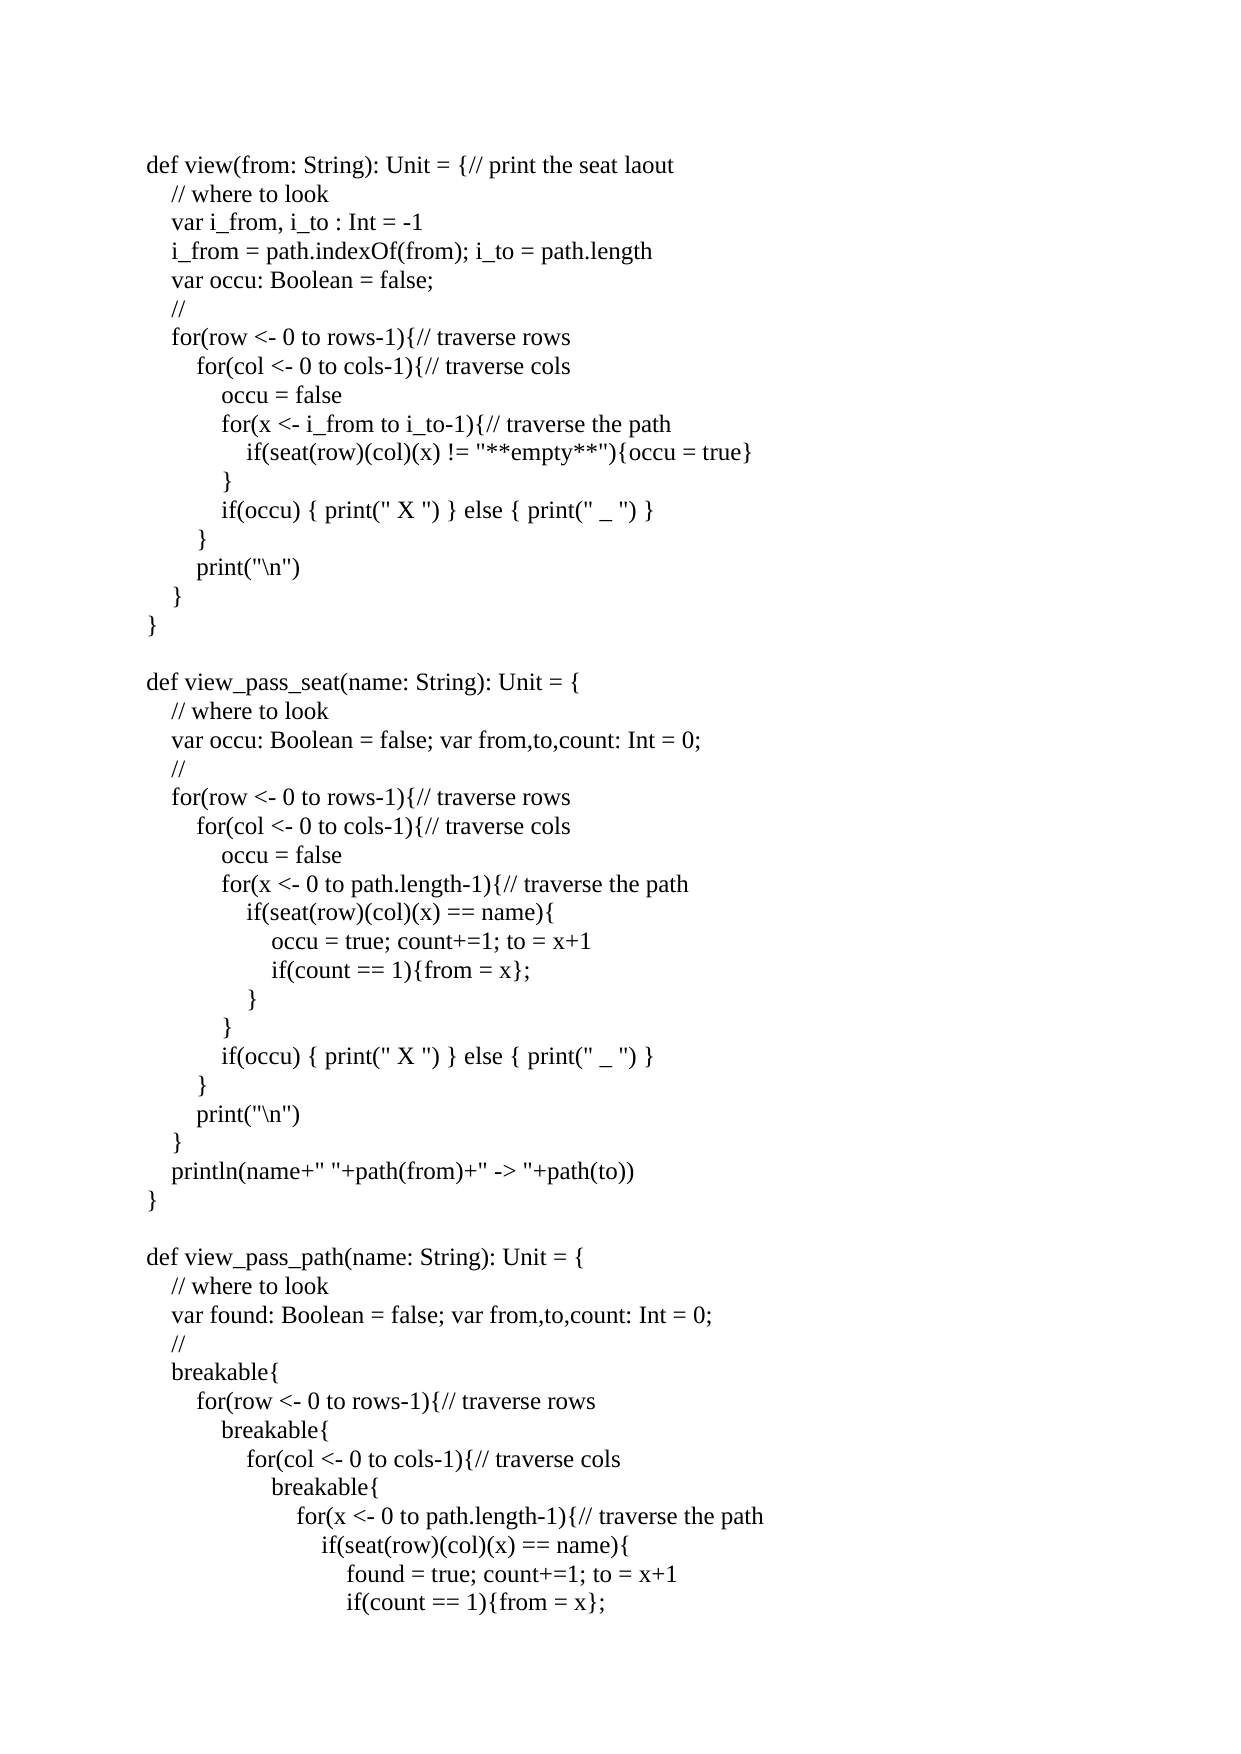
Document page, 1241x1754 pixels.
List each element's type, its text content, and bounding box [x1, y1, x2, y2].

text // [121, 754, 1119, 782]
text } [121, 466, 1119, 495]
text occu = true; count+=1; to = x+1 [121, 926, 1119, 955]
text for(col <- 0 to cols-1){// traverse cols [121, 351, 1119, 380]
text for(row <- 0 to rows-1){// traverse rows [121, 322, 1119, 351]
text } [121, 1127, 1119, 1156]
text if(occu) { print(" X ") } else { print(" _ ") } [121, 1041, 1119, 1070]
text for(col <- 0 to cols-1){// traverse cols [121, 811, 1119, 840]
text breakable{ [121, 1357, 1119, 1386]
text breakable{ [121, 1415, 1119, 1444]
text var occu: Boolean = false; [121, 265, 1119, 294]
text } [121, 524, 1119, 552]
text var occu: Boolean = false; var from,to,count: Int = 0; [121, 725, 1119, 754]
text if(count == 1){from = x}; [121, 955, 1119, 984]
text breakable{ [121, 1472, 1119, 1501]
text if(occu) { print(" X ") } else { print(" _ ") } [121, 495, 1119, 524]
text occu = false [121, 840, 1119, 869]
text } [121, 1012, 1119, 1041]
text // where to look [121, 179, 1119, 207]
text // [121, 294, 1119, 322]
text } [121, 610, 1119, 639]
text if(seat(row)(col)(x) == name){ [121, 1530, 1119, 1559]
text for(x <- i_from to i_to-1){// traverse the path [121, 409, 1119, 437]
text occu = false [121, 380, 1119, 409]
text } [121, 581, 1119, 610]
text var found: Boolean = false; var from,to,count: Int = 0; [121, 1300, 1119, 1329]
text } [121, 1185, 1119, 1214]
text print("\n") [121, 552, 1119, 581]
text for(row <- 0 to rows-1){// traverse rows [121, 782, 1119, 811]
text println(name+" "+path(from)+" -> "+path(to)) [121, 1156, 1119, 1185]
text if(seat(row)(col)(x) != "**empty**"){occu = true} [121, 437, 1119, 466]
text // where to look [121, 696, 1119, 725]
text def view_pass_seat(name: String): Unit = { [121, 667, 1119, 696]
text for(x <- 0 to path.length-1){// traverse the path [121, 1501, 1119, 1530]
text for(col <- 0 to cols-1){// traverse cols [121, 1444, 1119, 1472]
text i_from = path.indexOf(from); i_to = path.length [121, 236, 1119, 265]
text def view(from: String): Unit = {// print the seat laout [121, 150, 1119, 179]
text if(count == 1){from = x}; [121, 1587, 1119, 1616]
text // [121, 1329, 1119, 1357]
text // where to look [121, 1271, 1119, 1300]
text for(x <- 0 to path.length-1){// traverse the path [121, 869, 1119, 897]
text print("\n") [121, 1099, 1119, 1127]
text found = true; count+=1; to = x+1 [121, 1559, 1119, 1587]
text var i_from, i_to : Int = -1 [121, 207, 1119, 236]
text } [121, 1070, 1119, 1099]
text def view_pass_path(name: String): Unit = { [121, 1242, 1119, 1271]
text for(row <- 0 to rows-1){// traverse rows [121, 1386, 1119, 1415]
text if(seat(row)(col)(x) == name){ [121, 897, 1119, 926]
text } [121, 984, 1119, 1012]
